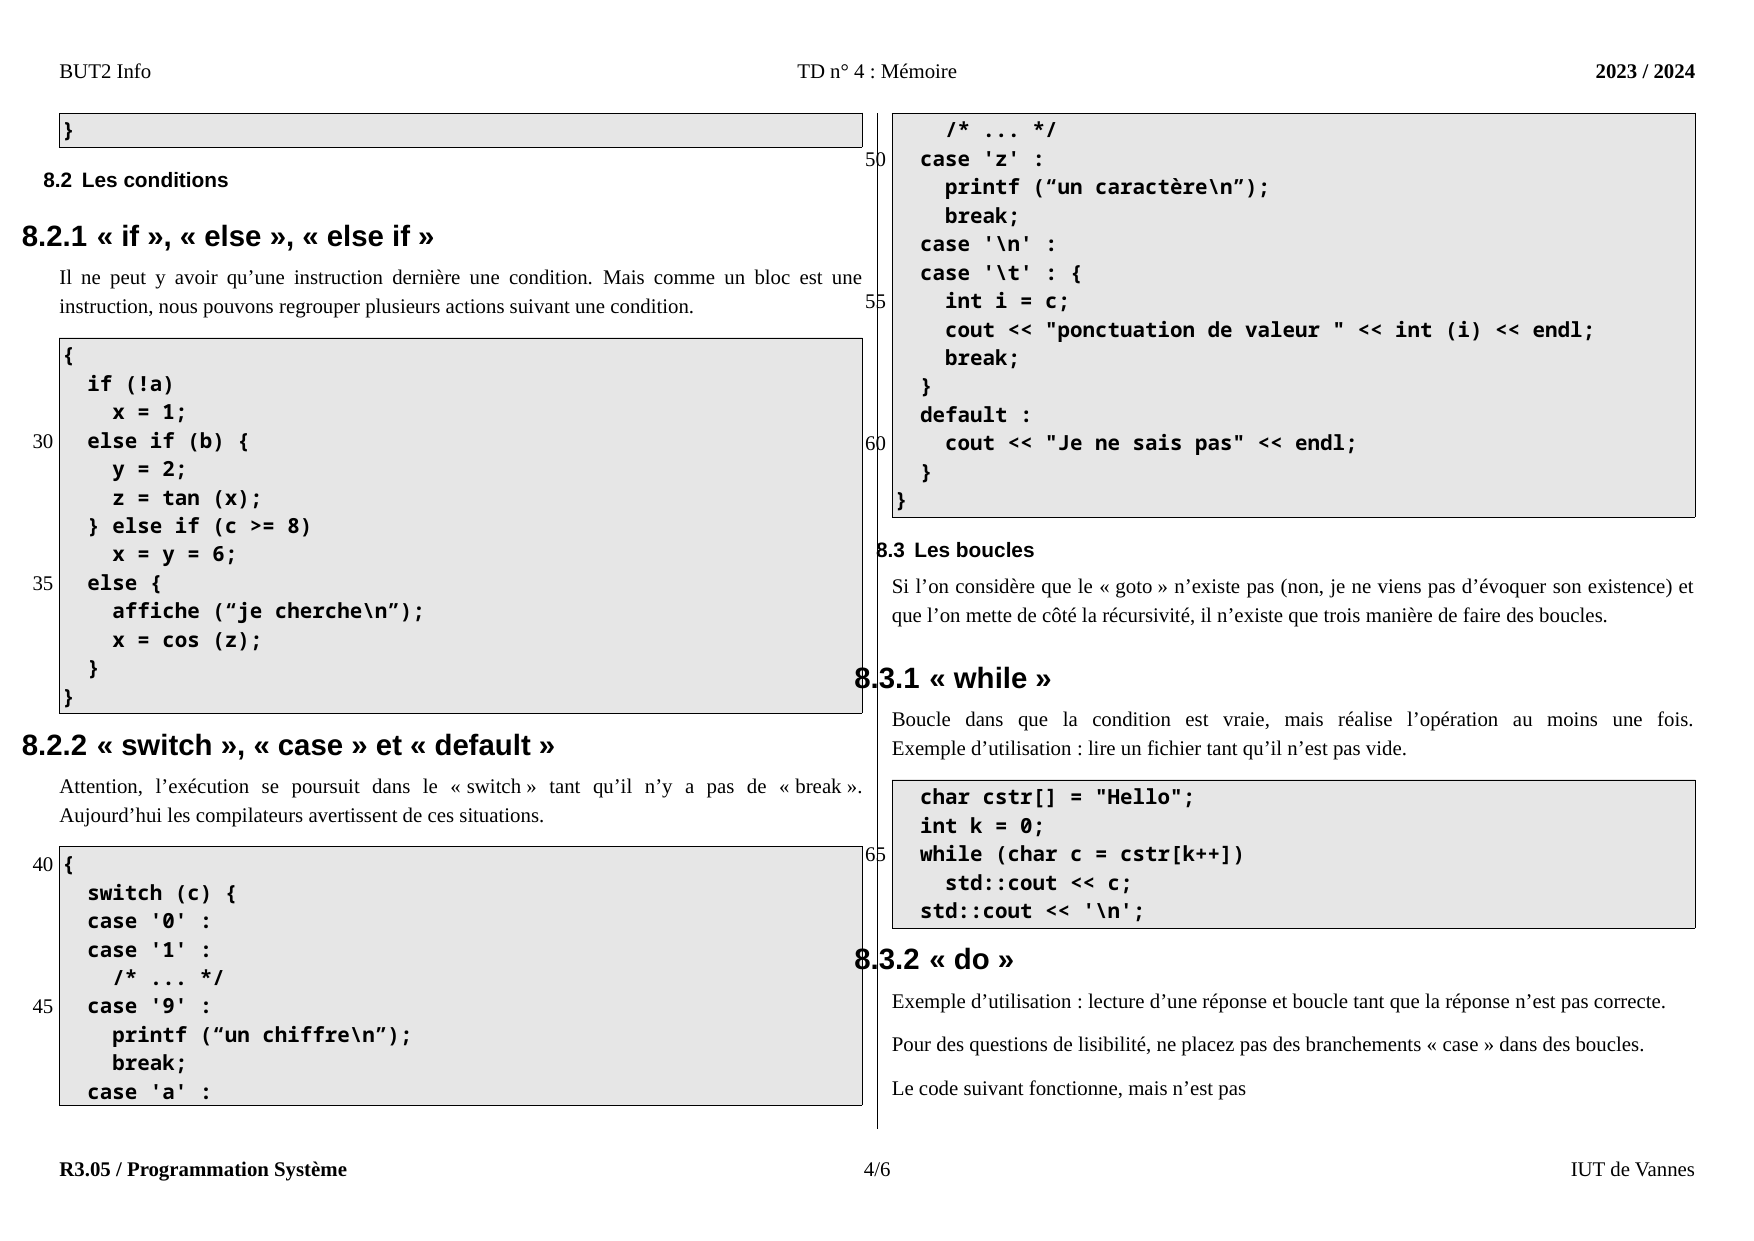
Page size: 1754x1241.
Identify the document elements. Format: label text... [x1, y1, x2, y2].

text Boucle dans que la condition est vraie, mais réalise l’opération au moins une fois. Exemple d’utilisation : lire un fichier tant qu’il n’est pas vide. [892, 707, 1695, 760]
text case '\n' : [893, 226, 1695, 255]
text case 'z' : [893, 141, 1695, 169]
subtitle Les conditions [43, 168, 862, 192]
text case '0' : [60, 903, 862, 932]
text /* ... */ [893, 114, 1695, 141]
text while (char c = cstr[k++]) [893, 836, 1695, 865]
text x = 1; [60, 394, 862, 423]
subtitle « while » [878, 661, 1695, 695]
text case '\t' : { [893, 255, 1695, 283]
text } [60, 114, 862, 147]
text /* ... */ [60, 960, 862, 988]
text case 'a' : [60, 1074, 862, 1105]
text y = 2; [60, 451, 862, 480]
text { [60, 339, 862, 366]
text case '1' : [60, 932, 862, 960]
text } else if (c >= 8) [60, 508, 862, 537]
text printf (“un caractère\n”); [893, 169, 1695, 198]
text printf (“un chiffre\n”); [60, 1017, 862, 1045]
text cout << "Je ne sais pas" << endl; [893, 425, 1695, 454]
subtitle « if », « else », « else if » [22, 219, 862, 253]
text } [893, 368, 1695, 397]
text switch (c) { [60, 875, 862, 903]
text cout << "ponctuation de valeur " << int (i) << endl; [893, 312, 1695, 340]
text { [60, 847, 862, 875]
text Pour des questions de lisibilité, ne placez pas des branchements « case » dans des boucles. [892, 1032, 1695, 1056]
text Attention, l’exécution se poursuit dans le « switch » tant qu’il n’y a pas de « break ». Aujourd’hui les compilateurs avertissent de ces situations. [59, 774, 862, 827]
text x = y = 6; [60, 537, 862, 565]
text std::cout << c; [893, 865, 1695, 893]
text } [60, 650, 862, 679]
text break; [893, 198, 1695, 226]
text } [60, 679, 862, 713]
text z = tan (x); [60, 480, 862, 508]
subtitle Les boucles [878, 538, 1695, 562]
text break; [893, 340, 1695, 368]
text int k = 0; [893, 808, 1695, 836]
text Exemple d’utilisation : lecture d’une réponse et boucle tant que la réponse n’est pas correcte. [892, 988, 1695, 1013]
text else { [60, 565, 862, 593]
text } [893, 454, 1695, 482]
text break; [60, 1045, 862, 1074]
subtitle « do » [878, 942, 1695, 976]
subtitle « switch », « case » et « default » [22, 728, 862, 762]
text Si l’on considère que le « goto » n’existe pas (non, je ne viens pas d’évoquer son existence) et que l’on mette de côté la récursivité, il n’existe que trois manière de faire des boucles. [892, 574, 1695, 627]
text default : [893, 397, 1695, 425]
text int i = c; [893, 283, 1695, 312]
text affiche (“je cherche\n”); [60, 593, 862, 622]
text case '9' : [60, 988, 862, 1017]
text Il ne peut y avoir qu’une instruction dernière une condition. Mais comme un bloc est une instruction, nous pouvons regrouper plusieurs actions suivant une condition. [59, 265, 862, 318]
text } [893, 482, 1695, 517]
text std::cout << '\n'; [893, 893, 1695, 928]
text if (!a) [60, 366, 862, 394]
text else if (b) { [60, 423, 862, 451]
text x = cos (z); [60, 622, 862, 650]
text Le code suivant fonctionne, mais n’est pas [892, 1075, 1695, 1099]
text char cstr[] = "Hello"; [893, 781, 1695, 808]
